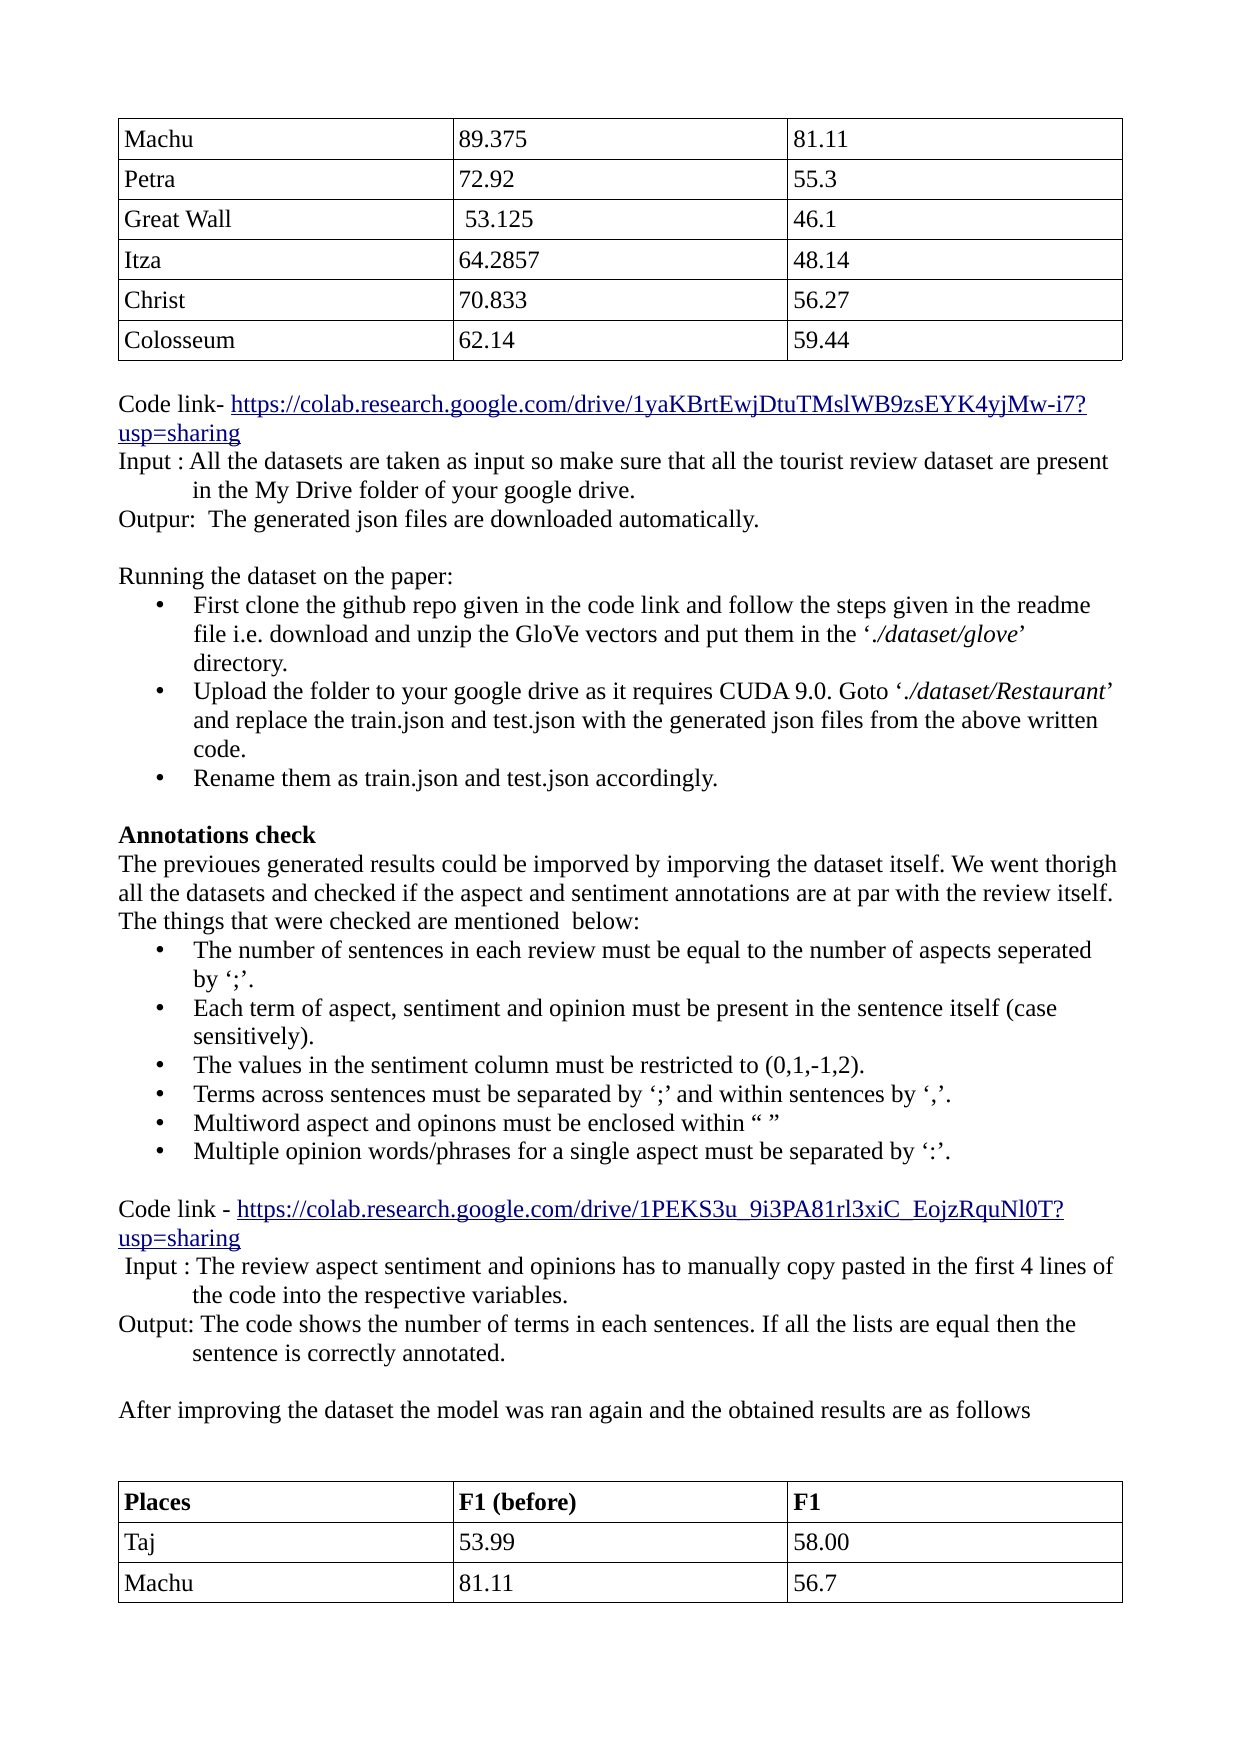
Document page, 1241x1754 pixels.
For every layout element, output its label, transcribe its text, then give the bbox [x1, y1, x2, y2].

text Input : All the datasets are taken as input so make sure that all the tourist review dataset are present in the My Drive folder of your google drive. [118, 446, 1122, 504]
table_cell Itza [119, 240, 453, 279]
list Multiple opinion words/phrases for a single aspect must be separated by ‘:’. [156, 1136, 1122, 1165]
table_cell 89.375 [454, 119, 787, 158]
table_cell 53.125 [454, 200, 787, 239]
text Outpur: The generated json files are downloaded automatically. [118, 504, 1122, 533]
table_cell 53.99 [454, 1523, 787, 1562]
table_cell 59.44 [788, 321, 1122, 360]
table_cell 81.11 [454, 1563, 787, 1602]
table_cell 72.92 [454, 160, 787, 199]
table_cell Colosseum [119, 321, 453, 360]
table_cell 70.833 [454, 280, 787, 320]
table_cell 81.11 [788, 119, 1122, 158]
list Upload the folder to your google drive as it requires CUDA 9.0. Goto ‘./dataset/Restaurant’ and replace the train.json and test.json with the generated json files from the above written code. [156, 676, 1122, 763]
text Annotations check [118, 820, 1122, 849]
list Rename them as train.json and test.json accordingly. [156, 763, 1122, 791]
table_header F1 [788, 1482, 1122, 1522]
table_cell 48.14 [788, 240, 1122, 279]
table_cell 64.2857 [454, 240, 787, 279]
text Code link - https://colab.research.google.com/drive/1PEKS3u_9i3PA81rl3xiC_EojzRquNl0T?usp=sharing [118, 1194, 1122, 1251]
list The number of sentences in each review must be equal to the number of aspects seperated by ‘;’. [156, 935, 1122, 993]
table_cell Taj [119, 1523, 453, 1562]
list The values in the sentiment column must be restricted to (0,1,-1,2). [156, 1050, 1122, 1079]
list Multiword aspect and opinons must be enclosed within “ ” [156, 1108, 1122, 1136]
list Terms across sentences must be separated by ‘;’ and within sentences by ‘,’. [156, 1079, 1122, 1108]
table_cell 56.7 [788, 1563, 1122, 1602]
table_cell 56.27 [788, 280, 1122, 320]
table_cell 55.3 [788, 160, 1122, 199]
table_header Places [119, 1482, 453, 1522]
table_cell Great Wall [119, 200, 453, 239]
table_cell 58.00 [788, 1523, 1122, 1562]
table_cell Christ [119, 280, 453, 320]
text Input : The review aspect sentiment and opinions has to manually copy pasted in the first 4 lines of the code into the respective variables. [118, 1251, 1122, 1309]
table_cell Petra [119, 160, 453, 199]
table_cell 46.1 [788, 200, 1122, 239]
text Output: The code shows the number of terms in each sentences. If all the lists are equal then the sentence is correctly annotated. [118, 1309, 1122, 1366]
text Running the dataset on the paper: [118, 561, 1122, 590]
list First clone the github repo given in the code link and follow the steps given in the readme file i.e. download and unzip the GloVe vectors and put them in the ‘./dataset/glove’ directory. [156, 590, 1122, 676]
table_header F1 (before) [454, 1482, 787, 1522]
table_cell Machu [119, 119, 453, 158]
text After improving the dataset the model was ran again and the obtained results are as follows [118, 1395, 1122, 1424]
list Each term of aspect, sentiment and opinion must be present in the sentence itself (case sensitively). [156, 993, 1122, 1050]
table_cell 62.14 [454, 321, 787, 360]
text Code link- https://colab.research.google.com/drive/1yaKBrtEwjDtuTMslWB9zsEYK4yjMw-i7?usp=sharing [118, 389, 1122, 446]
text The previoues generated results could be imporved by imporving the dataset itself. We went thorigh all the datasets and checked if the aspect and sentiment annotations are at par with the review itself. The things that were checked are mentioned below: [118, 849, 1122, 935]
table_cell Machu [119, 1563, 453, 1602]
